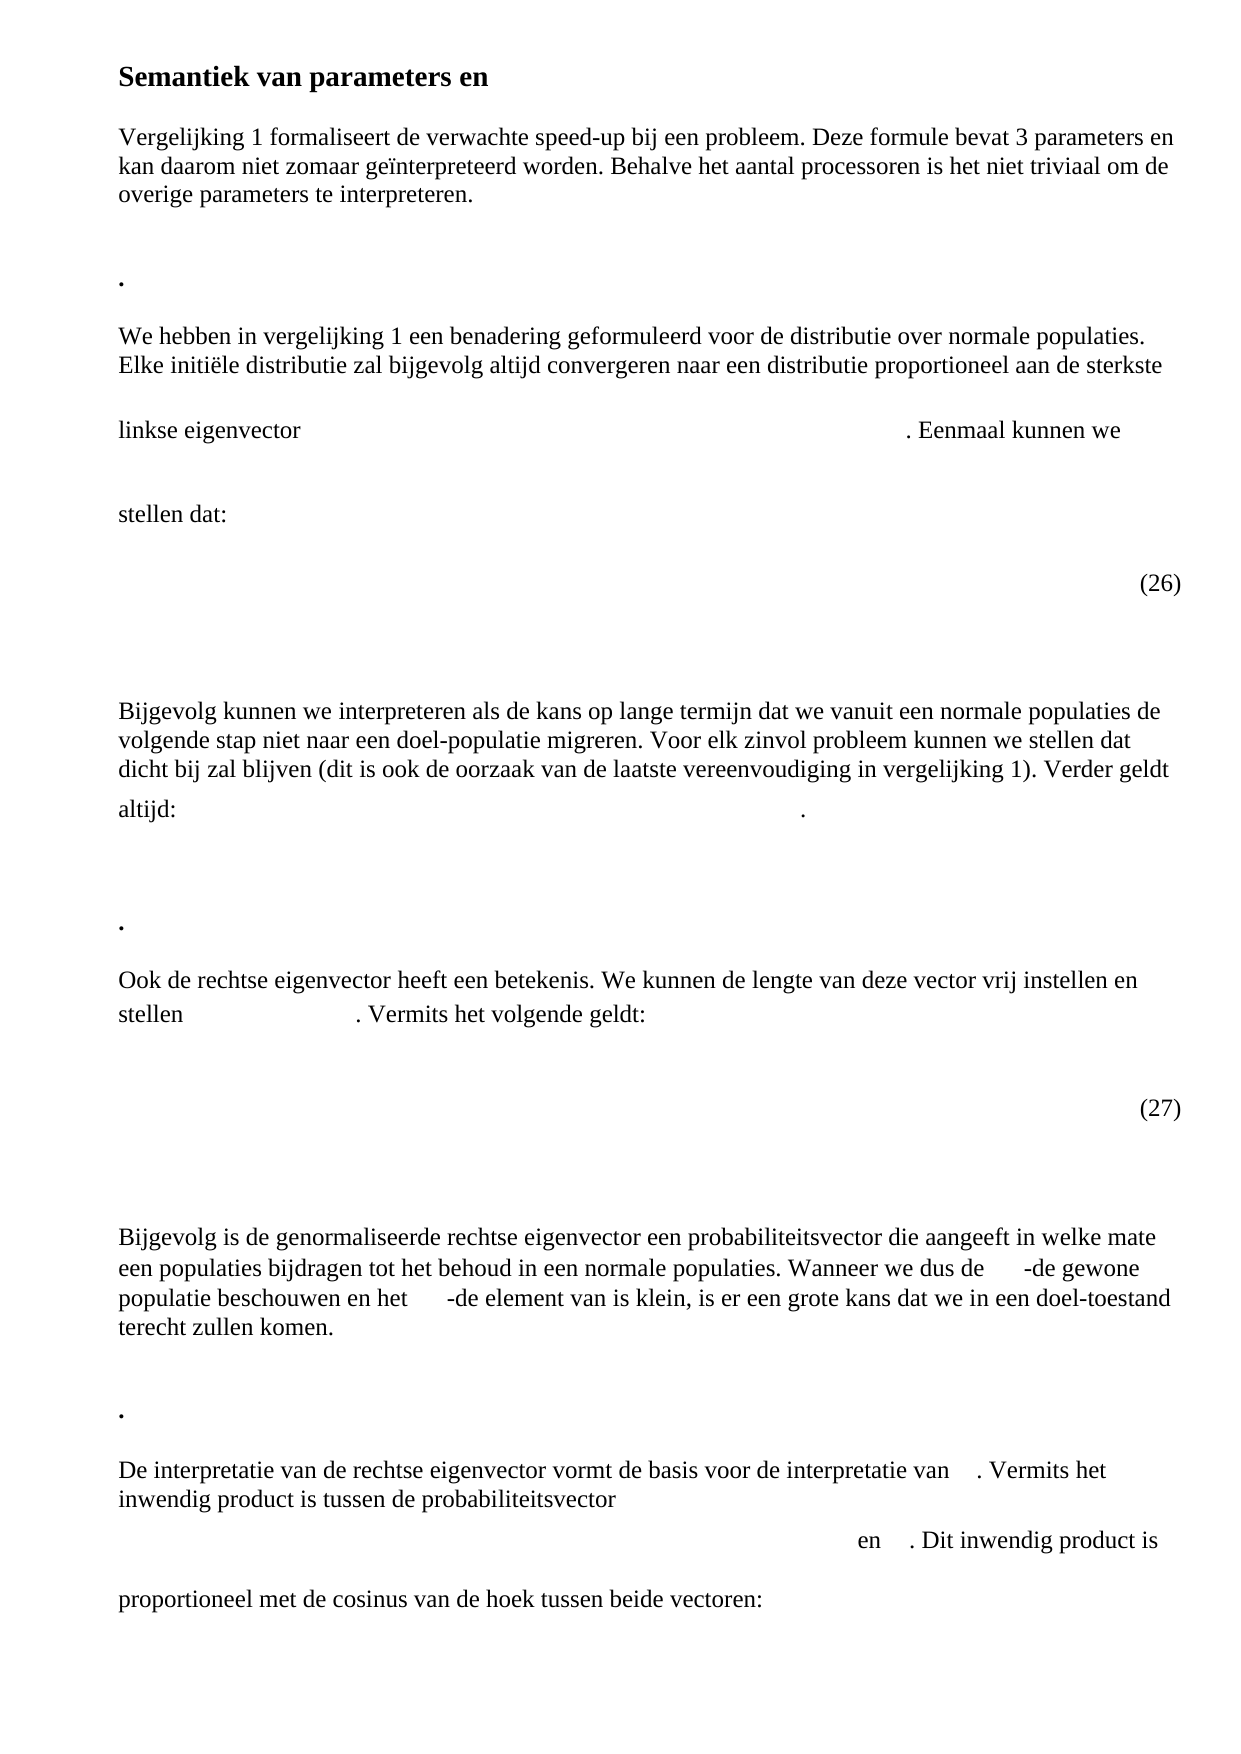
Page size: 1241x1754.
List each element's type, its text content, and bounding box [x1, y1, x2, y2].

text Bijgevolg kunnen we interpreteren als de kans op lange termijn dat we vanuit een normale populaties de volgende stap niet naar een doel-populatie migreren. Voor elk zinvol probleem kunnen we stellen dat dicht bij zal blijven (dit is ook de oorzaak van de laatste vereenvoudiging in vergelijking 1). Verder geldt altijd: . [118, 696, 1181, 853]
text Vergelijking 1 formaliseert de verwachte speed-up bij een probleem. Deze formule bevat 3 parameters en kan daarom niet zomaar geïnterpreteerd worden. Behalve het aantal processoren is het niet triviaal om de overige parameters te interpreteren. [118, 122, 1181, 208]
text Ook de rechtse eigenvector heeft een betekenis. We kunnen de lengte van deze vector vrij instellen en stellen . Vermits het volgende geldt: [118, 966, 1181, 1051]
text We hebben in vergelijking 1 een benadering geformuleerd voor de distributie over normale populaties. Elke initiële distributie zal bijgevolg altijd convergeren naar een distributie proportioneel aan de sterkste linkse eigenvector . Eenmaal kunnen we stellen dat: [118, 321, 1181, 528]
subtitle . [118, 1395, 1181, 1424]
table_header [118, 557, 707, 638]
text De interpretatie van de rechtse eigenvector vormt de basis voor de interpretatie van . Vermits het inwendig product is tussen de probabiliteitsvector en . Dit inwendig product is proportioneel met de cosinus van de hoek tussen beide vectoren: [118, 1453, 1181, 1613]
table_header (26) [708, 557, 1181, 638]
table_header (27) [913, 1080, 1181, 1164]
table_header [118, 1080, 913, 1164]
subtitle . [118, 907, 1181, 936]
text Bijgevolg is de genormaliseerde rechtse eigenvector een probabiliteitsvector die aangeeft in welke mate een populaties bijdragen tot het behoud in een normale populaties. Wanneer we dus de -de gewone populatie beschouwen en het -de element van is klein, is er een grote kans dat we in een doel-toestand terecht zullen komen. [118, 1222, 1181, 1341]
subtitle Semantiek van parameters en [118, 59, 1181, 93]
subtitle . [118, 263, 1181, 292]
